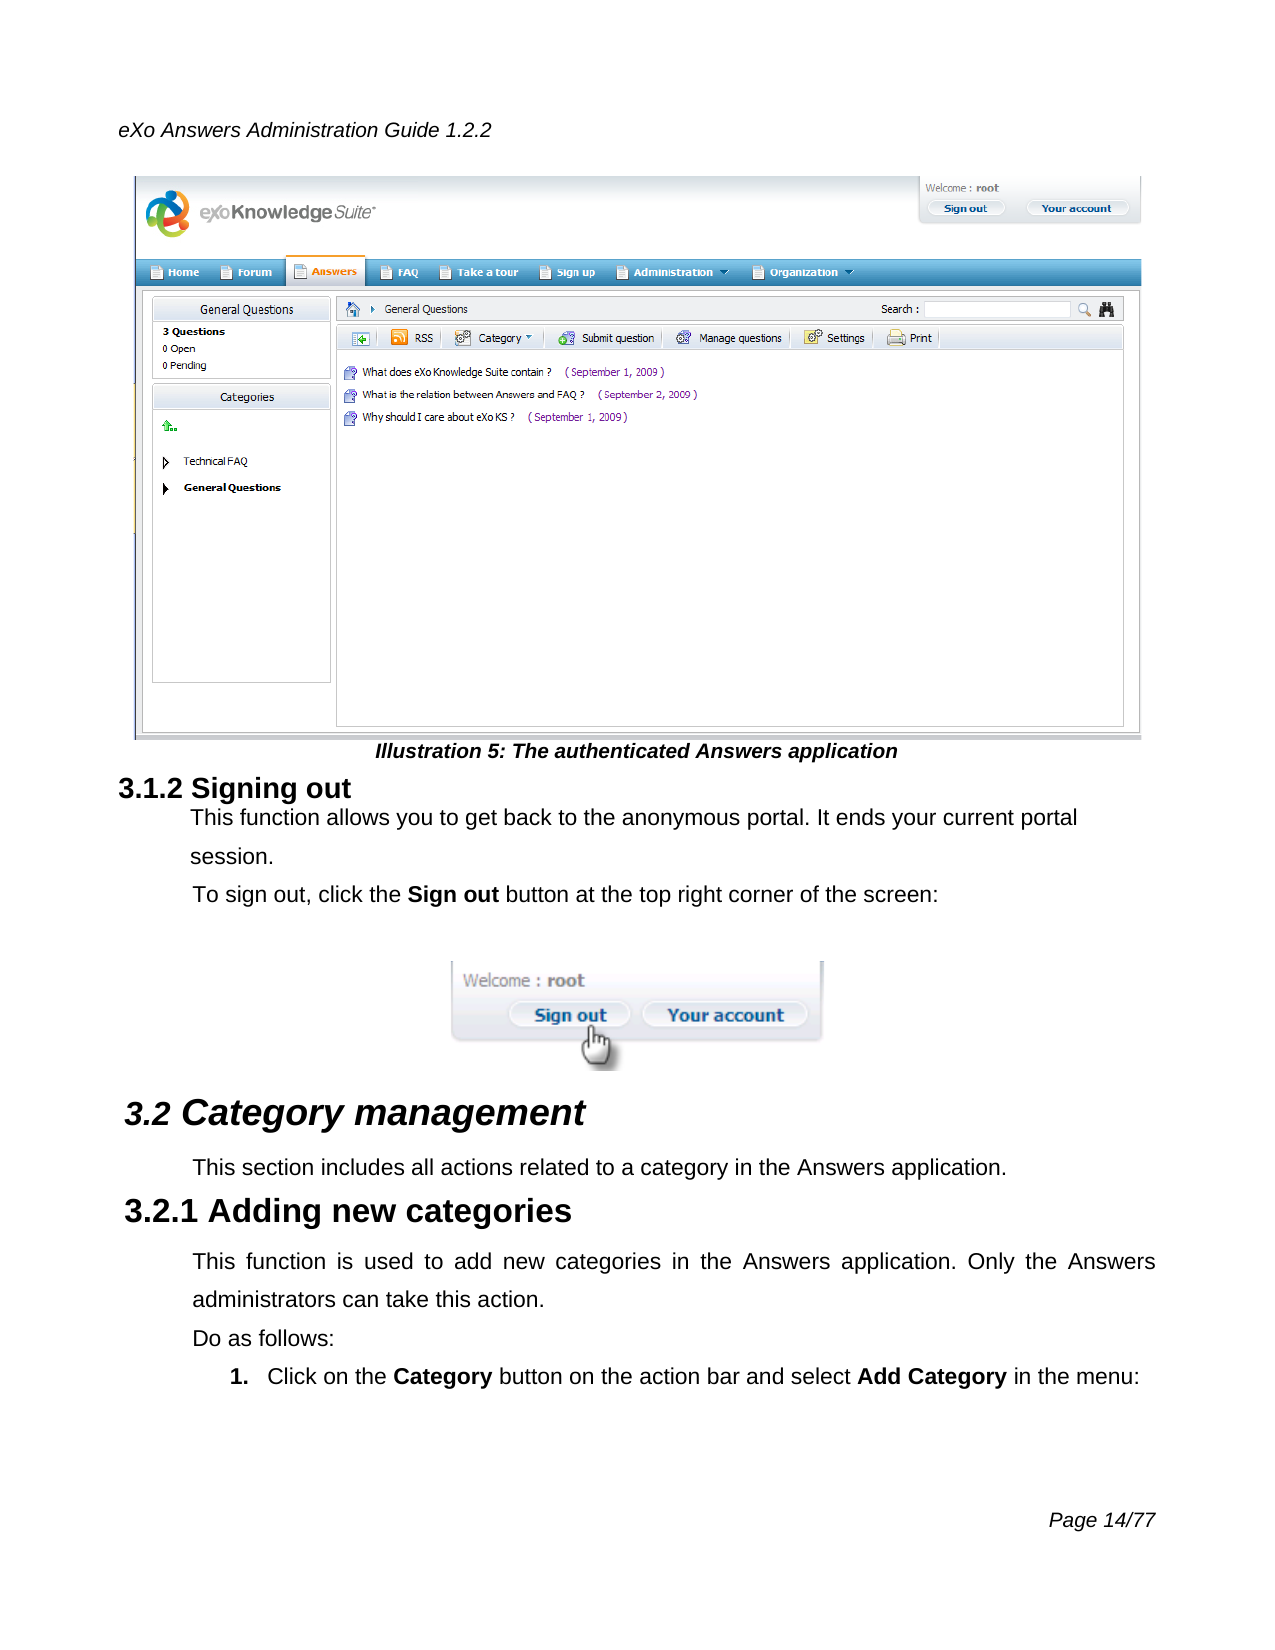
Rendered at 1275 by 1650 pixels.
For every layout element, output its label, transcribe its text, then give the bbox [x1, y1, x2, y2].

picture [450, 961, 825, 1071]
subtitle Adding new categories [124, 1193, 1157, 1230]
subtitle Category management [124, 920, 1157, 1133]
text Illustration 5: The authenticated Answers application [133, 740, 1142, 763]
list Click on the Category button on the action bar and select Add Category in the menu: [229, 1364, 1157, 1389]
picture [133, 176, 1142, 740]
text To sign out, click the Sign out button at the top right corner of the screen: [118, 882, 1157, 907]
text This section includes all actions related to a category in the Answers application. [192, 1154, 1157, 1180]
subtitle 3.1.2 Signing out [118, 171, 1157, 805]
text This function allows you to get back to the anonymous portal. It ends your current portal session. [190, 805, 1157, 869]
text This function is used to add new categories in the Answers application. Only the Answers administrators can take this action. [192, 1248, 1157, 1313]
text Do as follows: [192, 1325, 1157, 1351]
